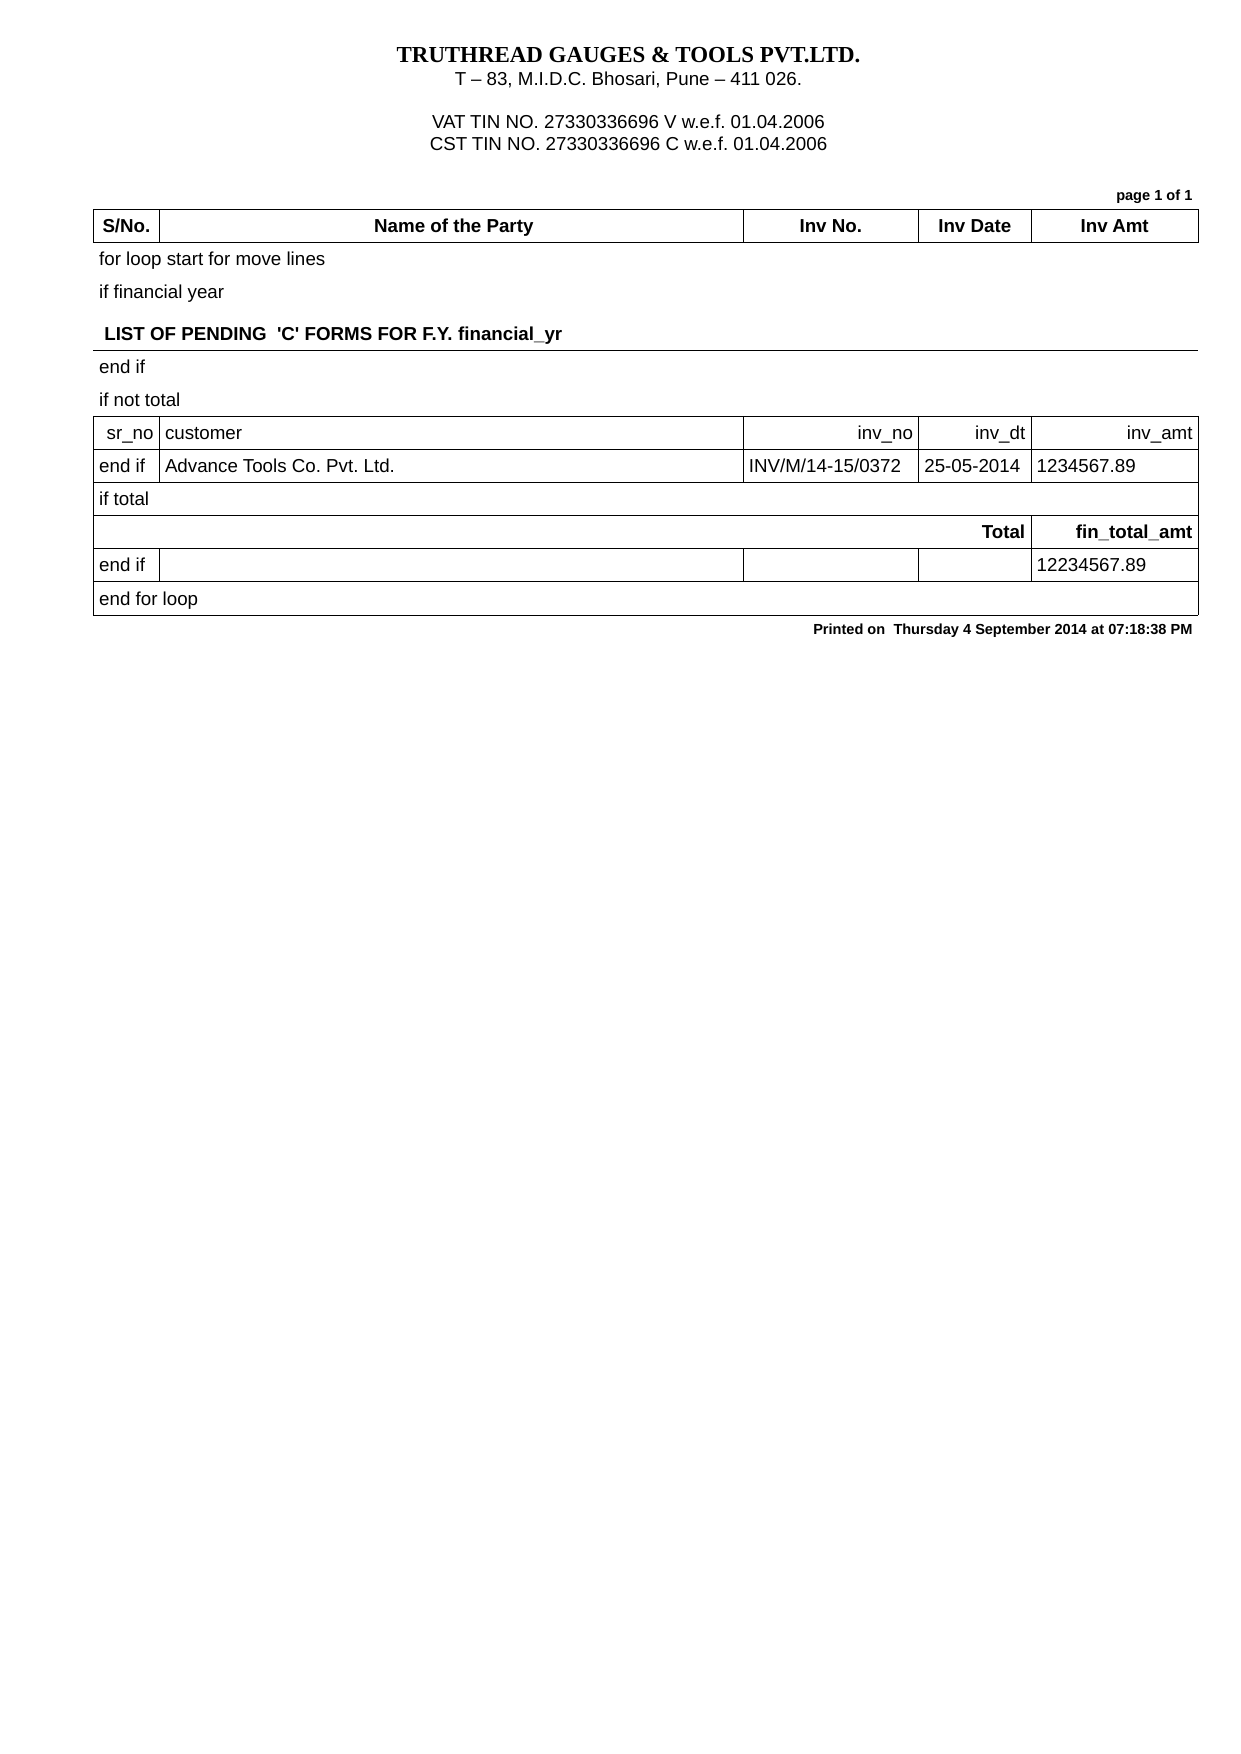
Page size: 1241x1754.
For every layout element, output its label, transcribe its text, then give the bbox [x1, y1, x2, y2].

table_cell for loop start for move lines [93, 243, 1198, 275]
table_cell LIST OF PENDING 'C' FORMS FOR F.Y. financial_yr [93, 308, 1198, 350]
table_cell inv_amt [1032, 417, 1198, 449]
table_cell Inv Date [919, 210, 1031, 242]
table_cell fin_total_amt [1032, 516, 1198, 548]
table_cell end if [94, 549, 159, 581]
table_cell if financial year [93, 275, 1198, 308]
table_cell 12234567.89 [1032, 549, 1198, 581]
table_cell INV/M/14-15/0372 [744, 450, 918, 482]
table_cell Inv No. [744, 210, 918, 242]
table_cell Advance Tools Co. Pvt. Ltd. [160, 450, 743, 482]
table_cell Total [94, 516, 1031, 548]
table_cell end for loop [94, 582, 1198, 614]
table_cell end if [94, 450, 159, 482]
table_cell end if [93, 351, 1198, 383]
table_cell Inv Amt [1032, 210, 1198, 242]
table_cell inv_no [744, 417, 918, 449]
table_cell 25-05-2014 [919, 450, 1031, 482]
table_cell Name of the Party [160, 210, 743, 242]
table_cell sr_no [94, 417, 159, 449]
table_header page 1 of 1 [93, 181, 1198, 209]
table_cell inv_dt [919, 417, 1031, 449]
table_cell [160, 549, 743, 581]
table_cell S/No. [94, 210, 159, 242]
table_cell [744, 549, 918, 581]
table_cell customer [160, 417, 743, 449]
table_cell if total [94, 483, 1198, 515]
table_cell Printed on Thursday 4 September 2014 at 07:17:44 PM [93, 616, 1198, 643]
table_cell 1234567.89 [1032, 450, 1198, 482]
table_cell [919, 549, 1031, 581]
table_cell if not total [93, 383, 1198, 416]
